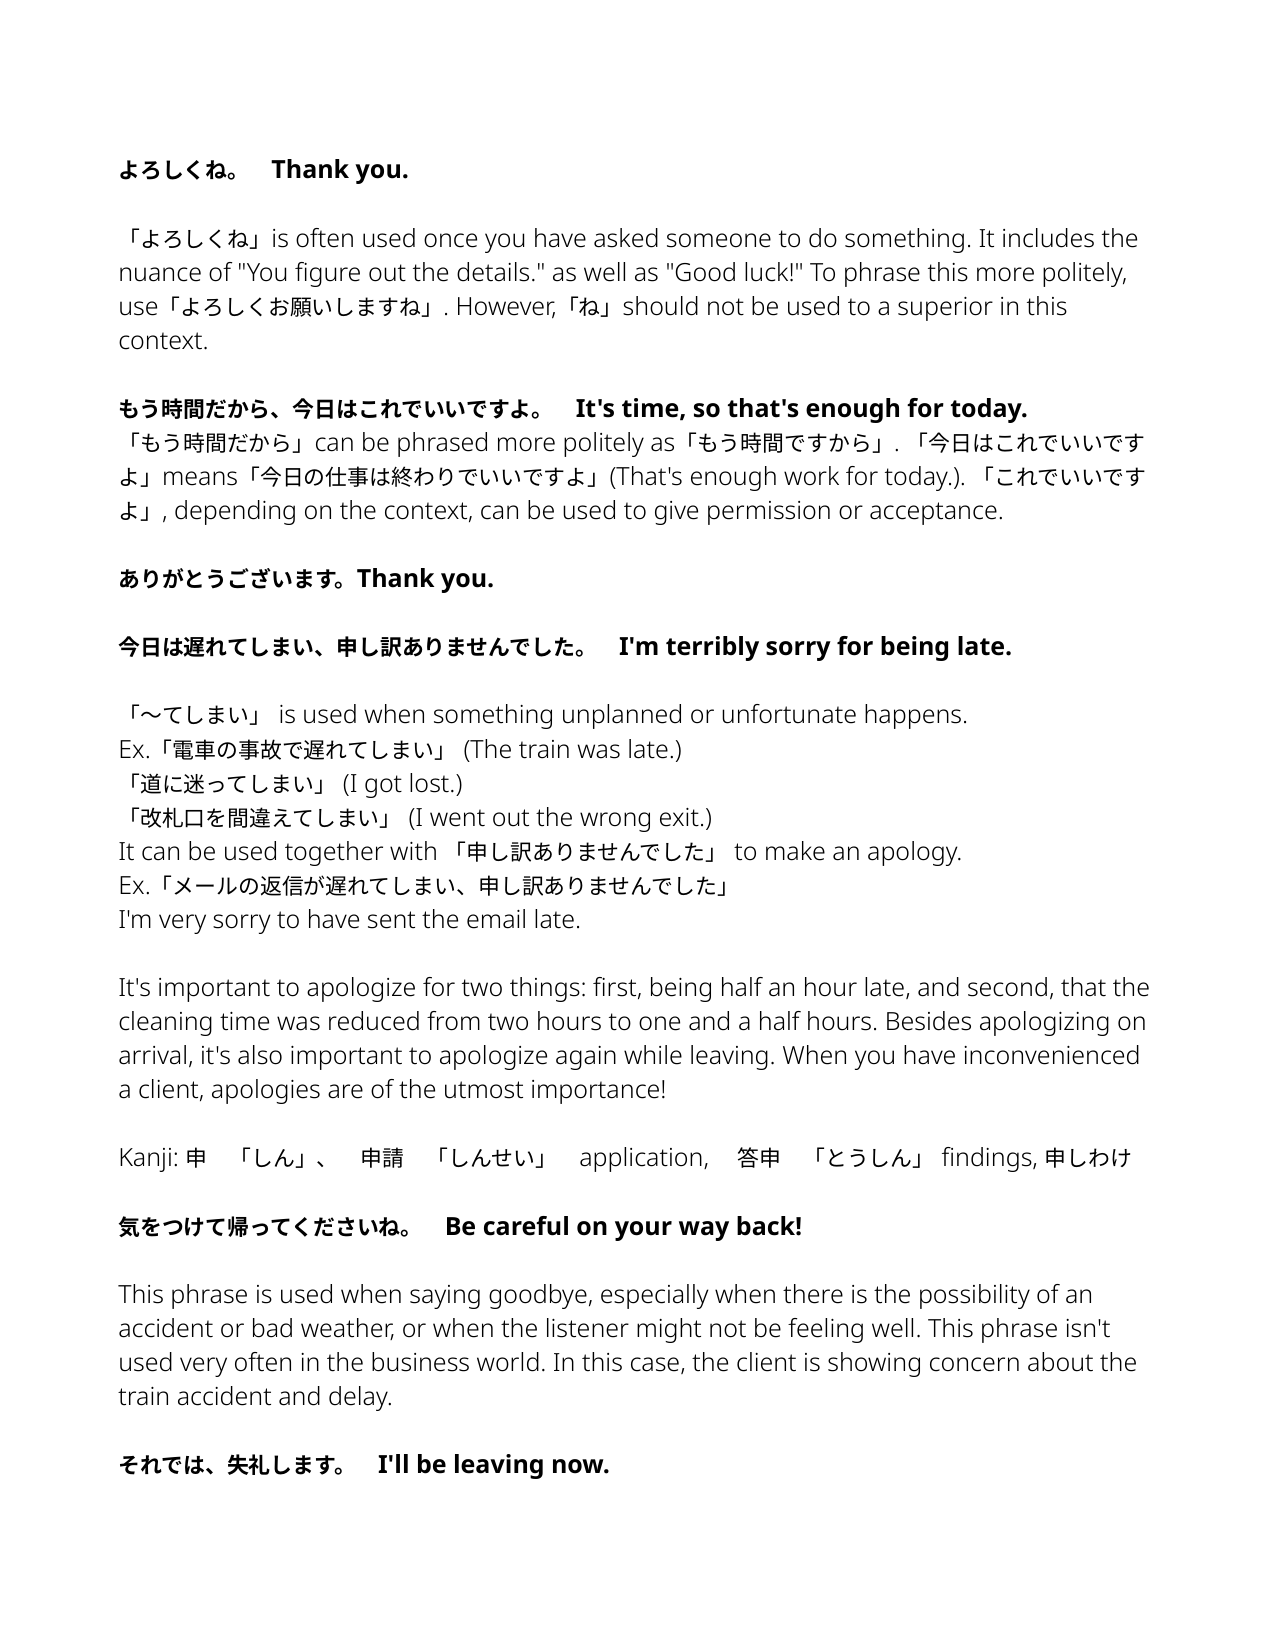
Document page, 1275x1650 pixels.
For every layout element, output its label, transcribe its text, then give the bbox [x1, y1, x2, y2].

text 「改札口を間違えてしまい」 (I went out the wrong exit.) [118, 799, 1157, 833]
text ありがとうございます。Thank you. [118, 561, 1157, 595]
text I'm very sorry to have sent the email late. [118, 902, 1157, 936]
text 気をつけて帰ってくださいね。 Be careful on your way back! [118, 1208, 1157, 1242]
text Kanji: 申 「しん」、 申請 「しんせい」 application, 答申 「とうしん」 findings, 申しわけ [118, 1140, 1157, 1174]
text 今日は遅れてしまい、申し訳ありませんでした。 I'm terribly sorry for being late. [118, 629, 1157, 663]
text もう時間だから、今日はこれでいいですよ。 It's time, so that's enough for today. [118, 391, 1157, 425]
text It can be used together with 「申し訳ありませんでした」 to make an apology. [118, 833, 1157, 867]
text それでは、失礼します。 I'll be leaving now. [118, 1447, 1157, 1481]
text 「～てしまい」 is used when something unplanned or unfortunate happens. [118, 697, 1157, 731]
text It's important to apologize for two things: first, being half an hour late, and second, that the cleaning time was reduced from two hours to one and a half hours. Besides apologizing on arrival, it's also important to apologize again while leaving. When you have inconvenienced a client, apologies are of the utmost importance! [118, 970, 1157, 1106]
text This phrase is used when saying goodbye, especially when there is the possibility of an accident or bad weather, or when the listener might not be feeling well. This phrase isn't used very often in the business world. In this case, the client is showing concern about the train accident and delay. [118, 1276, 1157, 1412]
text 「よろしくね」is often used once you have asked someone to do something. It includes the nuance of "You figure out the details." as well as "Good luck!" To phrase this more politely, use「よろしくお願いしますね」. However,「ね」should not be used to a superior in this context. [118, 220, 1157, 357]
text 「もう時間だから」can be phrased more politely as「もう時間ですから」. 「今日はこれでいいですよ」means「今日の仕事は終わりでいいですよ」(That's enough work for today.). 「これでいいですよ」, depending on the context, can be used to give permission or acceptance. [118, 425, 1157, 527]
text Ex.「電車の事故で遅れてしまい」 (The train was late.) [118, 731, 1157, 765]
text 「道に迷ってしまい」 (I got lost.) [118, 765, 1157, 799]
text Ex.「メールの返信が遅れてしまい、申し訳ありませんでした」 [118, 867, 1157, 902]
text よろしくね。 Thank you. [118, 152, 1157, 186]
